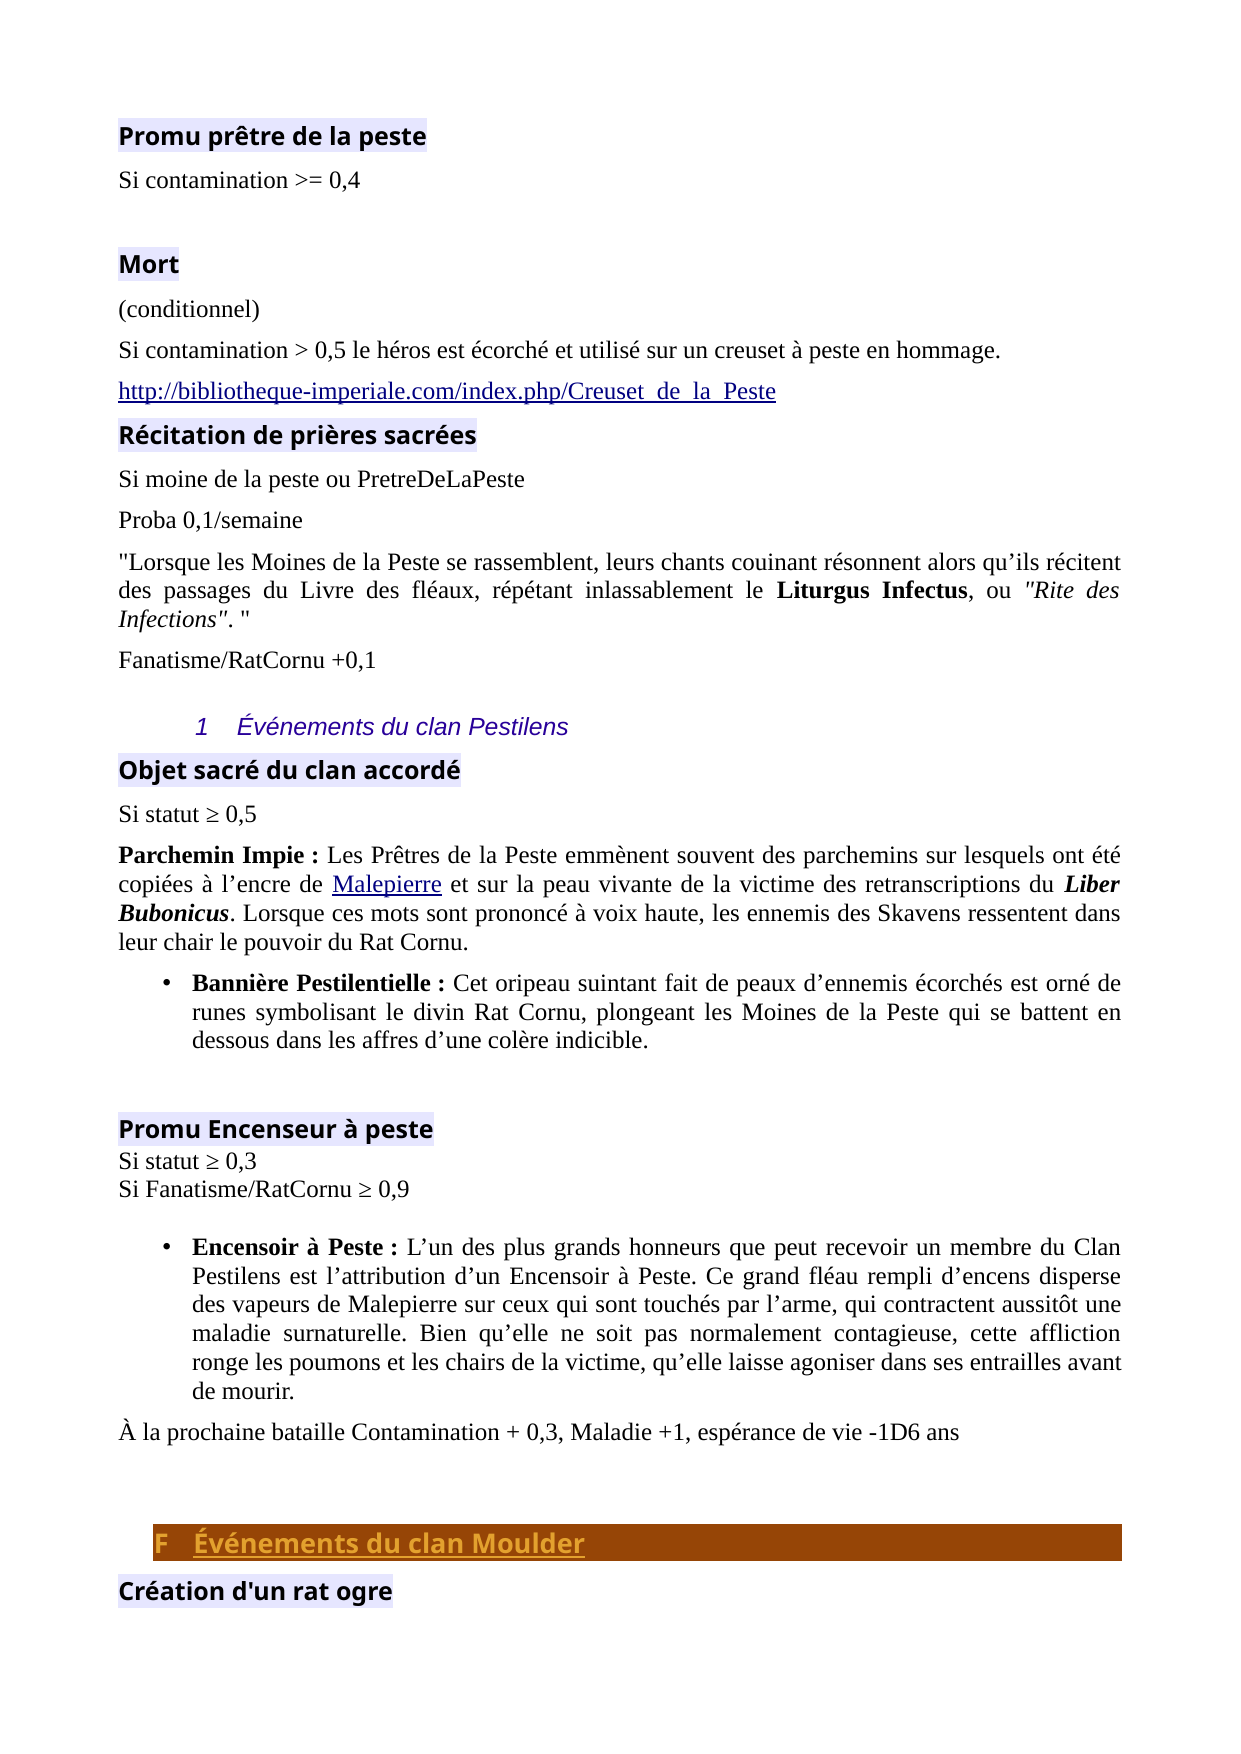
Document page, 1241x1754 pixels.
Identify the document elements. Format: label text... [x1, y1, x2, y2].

text Si statut ≥ 0,5 [118, 799, 1122, 828]
text Création d'un rat ogre [393, 1574, 1122, 1608]
text À la prochaine bataille Contamination + 0,3, Maladie +1, espérance de vie -1D6 ans [118, 1417, 1122, 1446]
subtitle Événements du clan Moulder [153, 1524, 1122, 1561]
text Si contamination > 0,5 le héros est écorché et utilisé sur un creuset à peste en hommage. [118, 335, 1122, 364]
text Si contamination >= 0,4 [118, 165, 1122, 193]
text Si statut ≥ 0,3 [118, 1146, 1122, 1174]
text Proba 0,1/semaine [118, 505, 1122, 534]
text Objet sacré du clan accordé [461, 753, 1122, 787]
text Si moine de la peste ou PretreDeLaPeste [118, 464, 1122, 493]
text Si Fanatisme/RatCornu ≥ 0,9 [118, 1174, 1122, 1203]
subtitle Événements du clan Pestilens [163, 712, 1122, 740]
text Récitation de prières sacrées [118, 417, 1122, 452]
text (conditionnel) [118, 294, 1122, 322]
text Parchemin Impie : Les Prêtres de la Peste emmènent souvent des parchemins sur lesquels ont été copiées à l’encre de Malepierre et sur la peau vivante de la victime des retranscriptions du Liber Bubonicus. Lorsque ces mots sont prononcé à voix haute, les ennemis des Skavens ressentent dans leur chair le pouvoir du Rat Cornu. [118, 840, 1122, 955]
text Promu prêtre de la peste [427, 118, 1122, 152]
list Bannière Pestilentielle : Cet oripeau suintant fait de peaux d’ennemis écorchés est orné de runes symbolisant le divin Rat Cornu, plongeant les Moines de la Peste qui se battent en dessous dans les affres d’une colère indicible. [162, 968, 1122, 1054]
text http://bibliotheque-imperiale.com/index.php/Creuset_de_la_Peste [118, 376, 1122, 405]
text Mort [179, 247, 1122, 281]
text Fanatisme/RatCornu +0,1 [118, 645, 1122, 674]
text "Lorsque les Moines de la Peste se rassemblent, leurs chants couinant résonnent alors qu’ils récitent des passages du Livre des fléaux, répétant inlassablement le Liturgus Infectus, ou "Rite des Infections". " [118, 547, 1122, 633]
list Encensoir à Peste : L’un des plus grands honneurs que peut recevoir un membre du Clan Pestilens est l’attribution d’un Encensoir à Peste. Ce grand fléau rempli d’encens disperse des vapeurs de Malepierre sur ceux qui sont touchés par l’arme, qui contractent aussitôt une maladie surnaturelle. Bien qu’elle ne soit pas normalement contagieuse, cette affliction ronge les poumons et les chairs de la victime, qu’elle laisse agoniser dans ses entrailles avant de mourir. [162, 1232, 1122, 1404]
text Promu Encenseur à peste [434, 1112, 1122, 1146]
